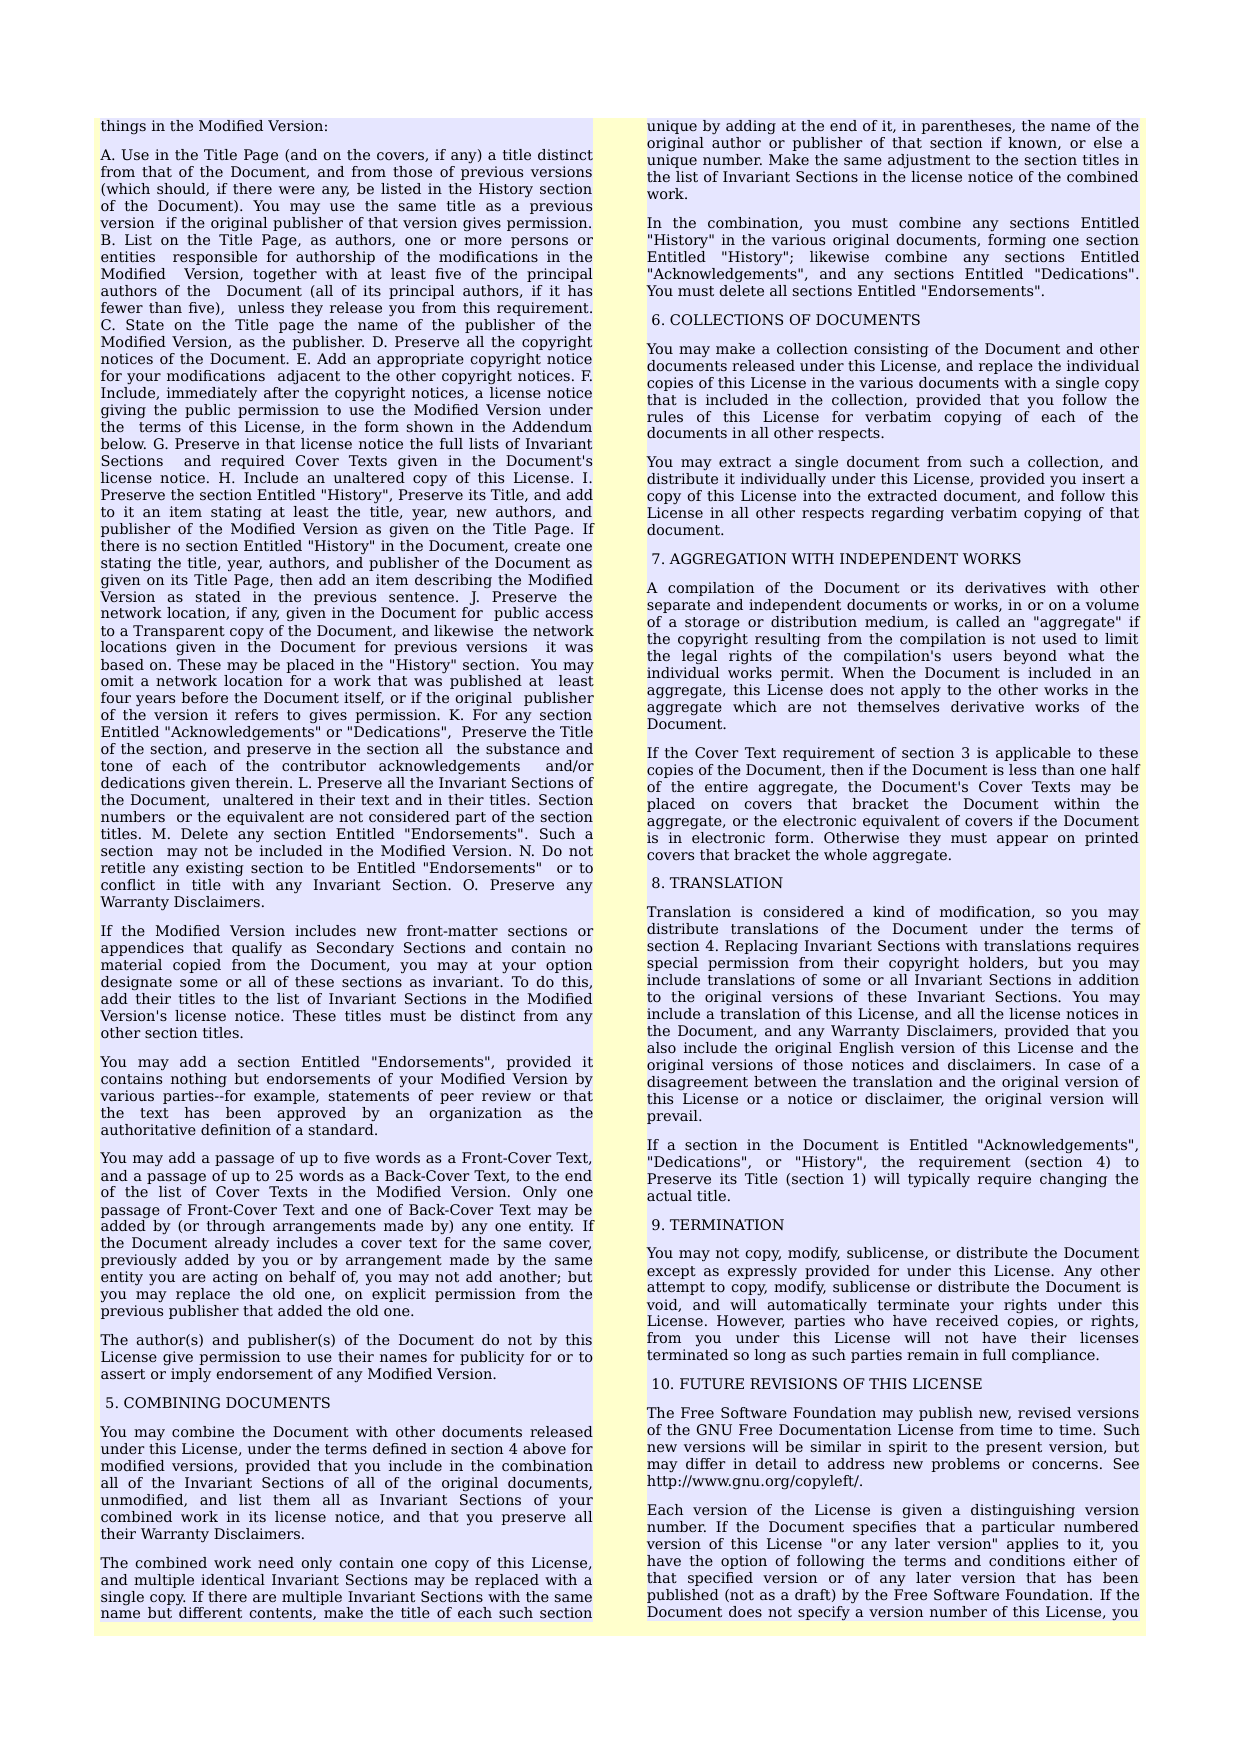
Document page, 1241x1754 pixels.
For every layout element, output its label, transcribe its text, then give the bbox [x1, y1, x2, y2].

text Translation is considered a kind of modification, so you may distribute translations of the Document under the terms of section 4. Replacing Invariant Sections with translations requires special permission from their copyright holders, but you may include translations of some or all Invariant Sections in addition to the original versions of these Invariant Sections. You may include a translation of this License, and all the license notices in the Document, and any Warranty Disclaimers, provided that you also include the original English version of this License and the original versions of those notices and disclaimers. In case of a disagreement between the translation and the original version of this License or a notice or disclaimer, the original version will prevail. [647, 904, 1140, 1125]
text In the combination, you must combine any sections Entitled "History" in the various original documents, forming one section Entitled "History"; likewise combine any sections Entitled "Acknowledgements", and any sections Entitled "Dedications". You must delete all sections Entitled "Endorsements". [647, 215, 1140, 300]
text You may combine the Document with other documents released under this License, under the terms defined in section 4 above for modified versions, provided that you include in the combination all of the Invariant Sections of all of the original documents, unmodified, and list them all as Invariant Sections of your combined work in its license notice, and that you preserve all their Warranty Disclaimers. [100, 1424, 593, 1543]
text 8. TRANSLATION [647, 875, 1140, 892]
text 7. AGGREGATION WITH INDEPENDENT WORKS [647, 551, 1140, 568]
text You may add a passage of up to five words as a Front-Cover Text, and a passage of up to 25 words as a Back-Cover Text, to the end of the list of Cover Texts in the Modified Version. Only one passage of Front-Cover Text and one of Back-Cover Text may be added by (or through arrangements made by) any one entity. If the Document already includes a cover text for the same cover, previously added by you or by arrangement made by the same entity you are acting on behalf of, you may not add another; but you may replace the old one, on explicit permission from the previous publisher that added the old one. [100, 1150, 593, 1320]
text 9. TERMINATION [647, 1217, 1140, 1233]
text A compilation of the Document or its derivatives with other separate and independent documents or works, in or on a volume of a storage or distribution medium, is called an "aggregate" if the copyright resulting from the compilation is not used to limit the legal rights of the compilation's users beyond what the individual works permit. When the Document is included in an aggregate, this License does not apply to the other works in the aggregate which are not themselves derivative works of the Document. [647, 580, 1140, 733]
text Each version of the License is given a distinguishing version number. If the Document specifies that a particular numbered version of this License "or any later version" applies to it, you have the option of following the terms and conditions either of that specified version or of any later version that has been published (not as a draft) by the Free Software Foundation. If the Document does not specify a version number of this License, you [647, 1502, 1140, 1621]
text 6. COLLECTIONS OF DOCUMENTS [647, 312, 1140, 329]
text 5. COMBINING DOCUMENTS [100, 1395, 593, 1412]
text You may extract a single document from such a collection, and distribute it individually under this License, provided you insert a copy of this License into the extracted document, and follow this License in all other respects regarding verbatim copying of that document. [647, 454, 1140, 539]
text A. Use in the Title Page (and on the covers, if any) a title distinct from that of the Document, and from those of previous versions (which should, if there were any, be listed in the History section of the Document). You may use the same title as a previous version if the original publisher of that version gives permission. B. List on the Title Page, as authors, one or more persons or entities responsible for authorship of the modifications in the Modified Version, together with at least five of the principal authors of the Document (all of its principal authors, if it has fewer than five), unless they release you from this requirement. C. State on the Title page the name of the publisher of the Modified Version, as the publisher. D. Preserve all the copyright notices of the Document. E. Add an appropriate copyright notice for your modifications adjacent to the other copyright notices. F. Include, immediately after the copyright notices, a license notice giving the public permission to use the Modified Version under the terms of this License, in the form shown in the Addendum below. G. Preserve in that license notice the full lists of Invariant Sections and required Cover Texts given in the Document's license notice. H. Include an unaltered copy of this License. I. Preserve the section Entitled "History", Preserve its Title, and add to it an item stating at least the title, year, new authors, and publisher of the Modified Version as given on the Title Page. If there is no section Entitled "History" in the Document, create one stating the title, year, authors, and publisher of the Document as given on its Title Page, then add an item describing the Modified Version as stated in the previous sentence. J. Preserve the network location, if any, given in the Document for public access to a Transparent copy of the Document, and likewise the network locations given in the Document for previous versions it was based on. These may be placed in the "History" section. You may omit a network location for a work that was published at least four years before the Document itself, or if the original publisher of the version it refers to gives permission. K. For any section Entitled "Acknowledgements" or "Dedications", Preserve the Title of the section, and preserve in the section all the substance and tone of each of the contributor acknowledgements and/or dedications given therein. L. Preserve all the Invariant Sections of the Document, unaltered in their text and in their titles. Section numbers or the equivalent are not considered part of the section titles. M. Delete any section Entitled "Endorsements". Such a section may not be included in the Modified Version. N. Do not retitle any existing section to be Entitled "Endorsements" or to conflict in title with any Invariant Section. O. Preserve any Warranty Disclaimers. [100, 147, 593, 911]
text If a section in the Document is Entitled "Acknowledgements", "Dedications", or "History", the requirement (section 4) to Preserve its Title (section 1) will typically require changing the actual title. [647, 1137, 1140, 1205]
text You may make a collection consisting of the Document and other documents released under this License, and replace the individual copies of this License in the various documents with a single copy that is included in the collection, provided that you follow the rules of this License for verbatim copying of each of the documents in all other respects. [647, 341, 1140, 442]
text If the Cover Text requirement of section 3 is applicable to these copies of the Document, then if the Document is less than one half of the entire aggregate, the Document's Cover Texts may be placed on covers that bracket the Document within the aggregate, or the electronic equivalent of covers if the Document is in electronic form. Otherwise they must appear on printed covers that bracket the whole aggregate. [647, 744, 1140, 863]
text 10. FUTURE REVISIONS OF THIS LICENSE [647, 1376, 1140, 1393]
text If the Modified Version includes new front-matter sections or appendices that qualify as Secondary Sections and contain no material copied from the Document, you may at your option designate some or all of these sections as invariant. To do this, add their titles to the list of Invariant Sections in the Modified Version's license notice. These titles must be distinct from any other section titles. [100, 923, 593, 1042]
text The combined work need only contain one copy of this License, and multiple identical Invariant Sections may be replaced with a single copy. If there are multiple Invariant Sections with the same name but different contents, make the title of each such section [100, 1554, 593, 1622]
text unique by adding at the end of it, in parentheses, the name of the original author or publisher of that section if known, or else a unique number. Make the same adjustment to the section titles in the list of Invariant Sections in the license notice of the combined work. [647, 118, 1140, 203]
text The author(s) and publisher(s) of the Document do not by this License give permission to use their names for publicity for or to assert or imply endorsement of any Modified Version. [100, 1332, 593, 1383]
text You may not copy, modify, sublicense, or distribute the Document except as expressly provided for under this License. Any other attempt to copy, modify, sublicense or distribute the Document is void, and will automatically terminate your rights under this License. However, parties who have received copies, or rights, from you under this License will not have their licenses terminated so long as such parties remain in full compliance. [647, 1245, 1140, 1364]
text things in the Modified Version: [100, 118, 593, 135]
text The Free Software Foundation may publish new, revised versions of the GNU Free Documentation License from time to time. Such new versions will be similar in spirit to the present version, but may differ in detail to address new problems or concerns. See http://www.gnu.org/copyleft/. [647, 1405, 1140, 1490]
text You may add a section Entitled "Endorsements", provided it contains nothing but endorsements of your Modified Version by various parties--for example, statements of peer review or that the text has been approved by an organization as the authoritative definition of a standard. [100, 1054, 593, 1138]
